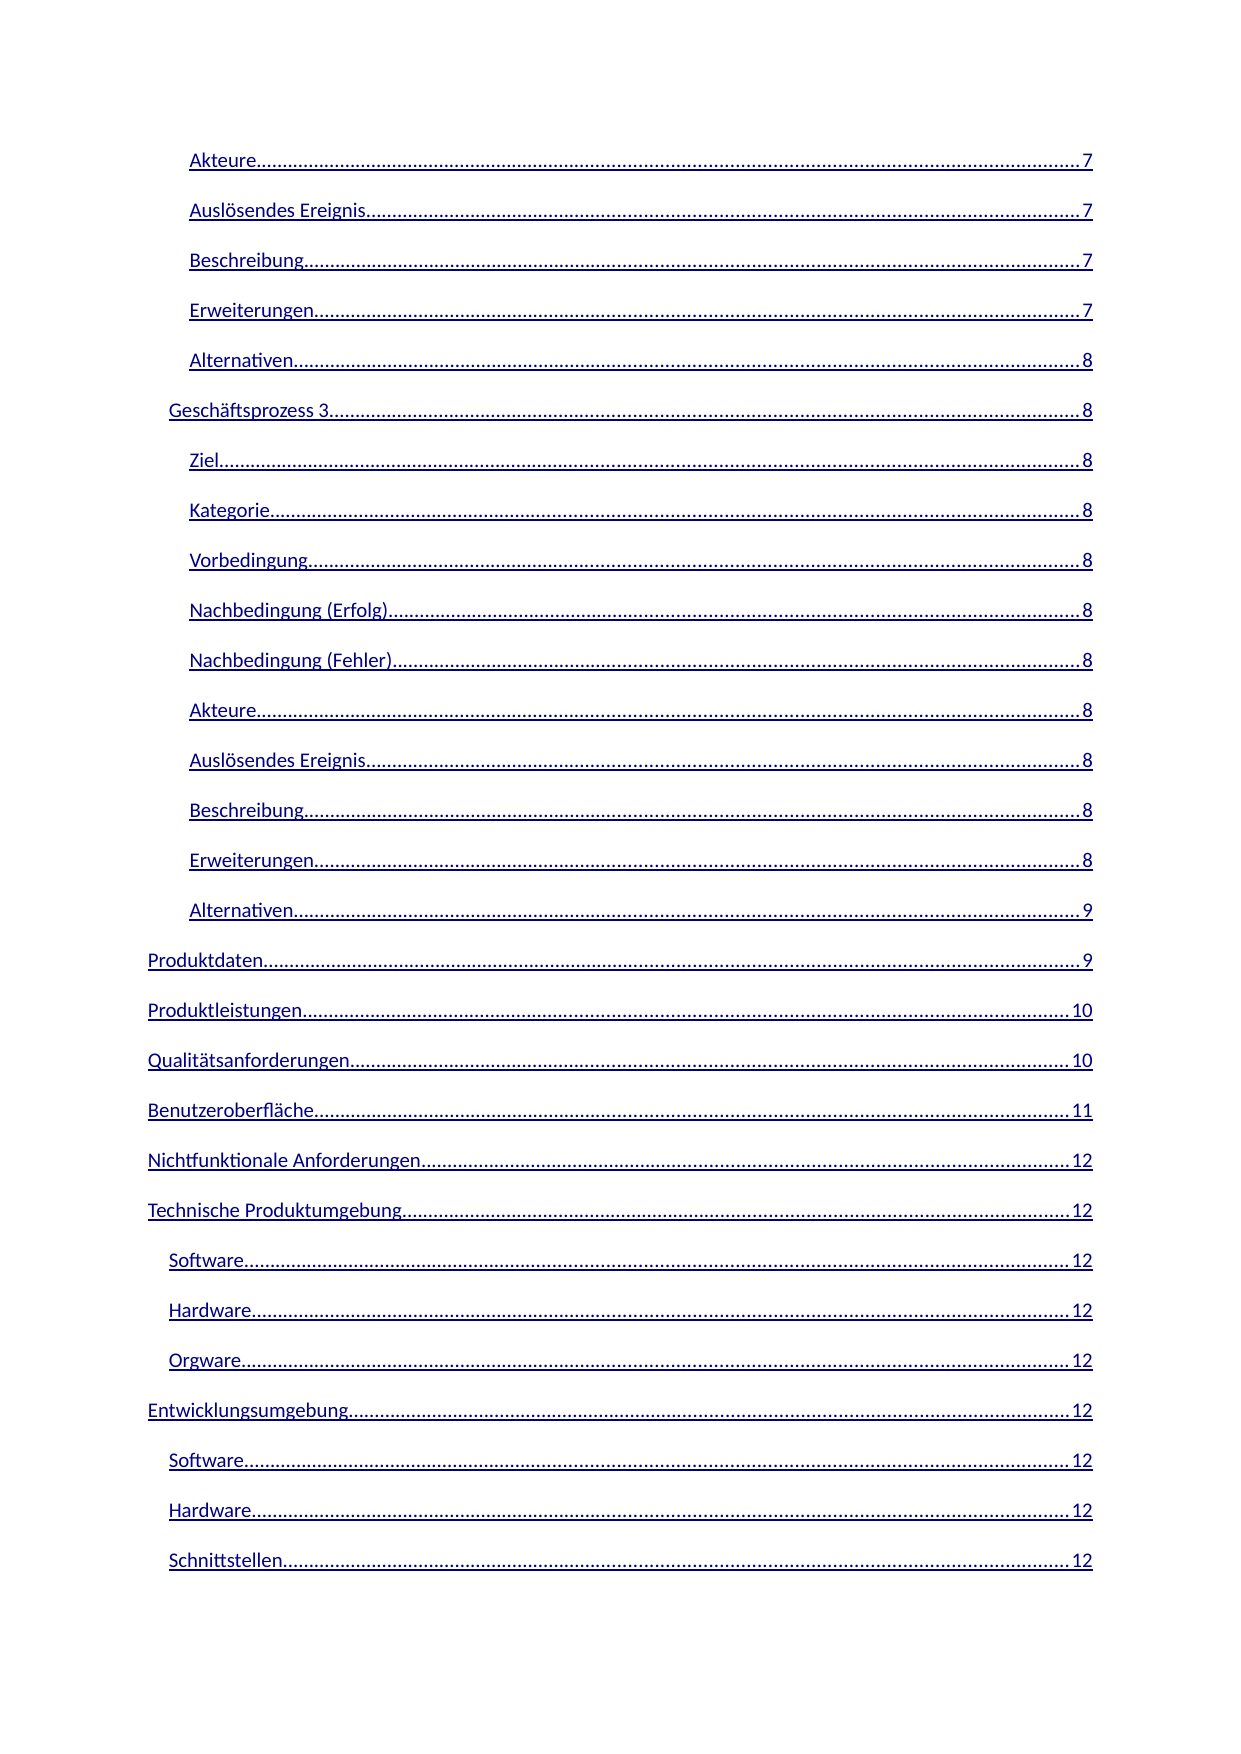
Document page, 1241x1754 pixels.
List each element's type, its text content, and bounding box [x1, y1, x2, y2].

text Beschreibung 8 [189, 798, 1093, 819]
text Nachbedingung (Fehler) 8 [189, 648, 1093, 669]
text Schnittstellen 12 [168, 1548, 1093, 1569]
text Vorbedingung 8 [189, 548, 1093, 569]
text Entwicklungsumgebung 12 [148, 1398, 1093, 1419]
text Produktleistungen 10 [148, 998, 1093, 1019]
text Alternativen 9 [189, 898, 1093, 919]
text Alternativen 8 [189, 348, 1093, 369]
text Nachbedingung (Erfolg) 8 [189, 598, 1093, 619]
text Erweiterungen 8 [189, 848, 1093, 869]
text Software 12 [168, 1248, 1093, 1269]
text Orgware 12 [168, 1348, 1093, 1369]
text Beschreibung 7 [189, 248, 1093, 269]
text Produktdaten 9 [148, 948, 1093, 969]
text Technische Produktumgebung 12 [148, 1198, 1093, 1219]
text Kategorie 8 [189, 498, 1093, 519]
text Hardware 12 [168, 1498, 1093, 1519]
text Software 12 [168, 1448, 1093, 1469]
text Benutzeroberfläche 11 [148, 1098, 1093, 1119]
text Akteure 7 [189, 148, 1093, 169]
text Auslösendes Ereignis 8 [189, 748, 1093, 769]
text Erweiterungen 7 [189, 298, 1093, 319]
text Akteure 8 [189, 698, 1093, 719]
text Qualitätsanforderungen 10 [148, 1048, 1093, 1069]
text Auslösendes Ereignis 7 [189, 198, 1093, 219]
text Geschäftsprozess 3 8 [168, 398, 1093, 419]
text Ziel 8 [189, 448, 1093, 469]
text Nichtfunktionale Anforderungen 12 [148, 1148, 1093, 1169]
text Hardware 12 [168, 1298, 1093, 1319]
